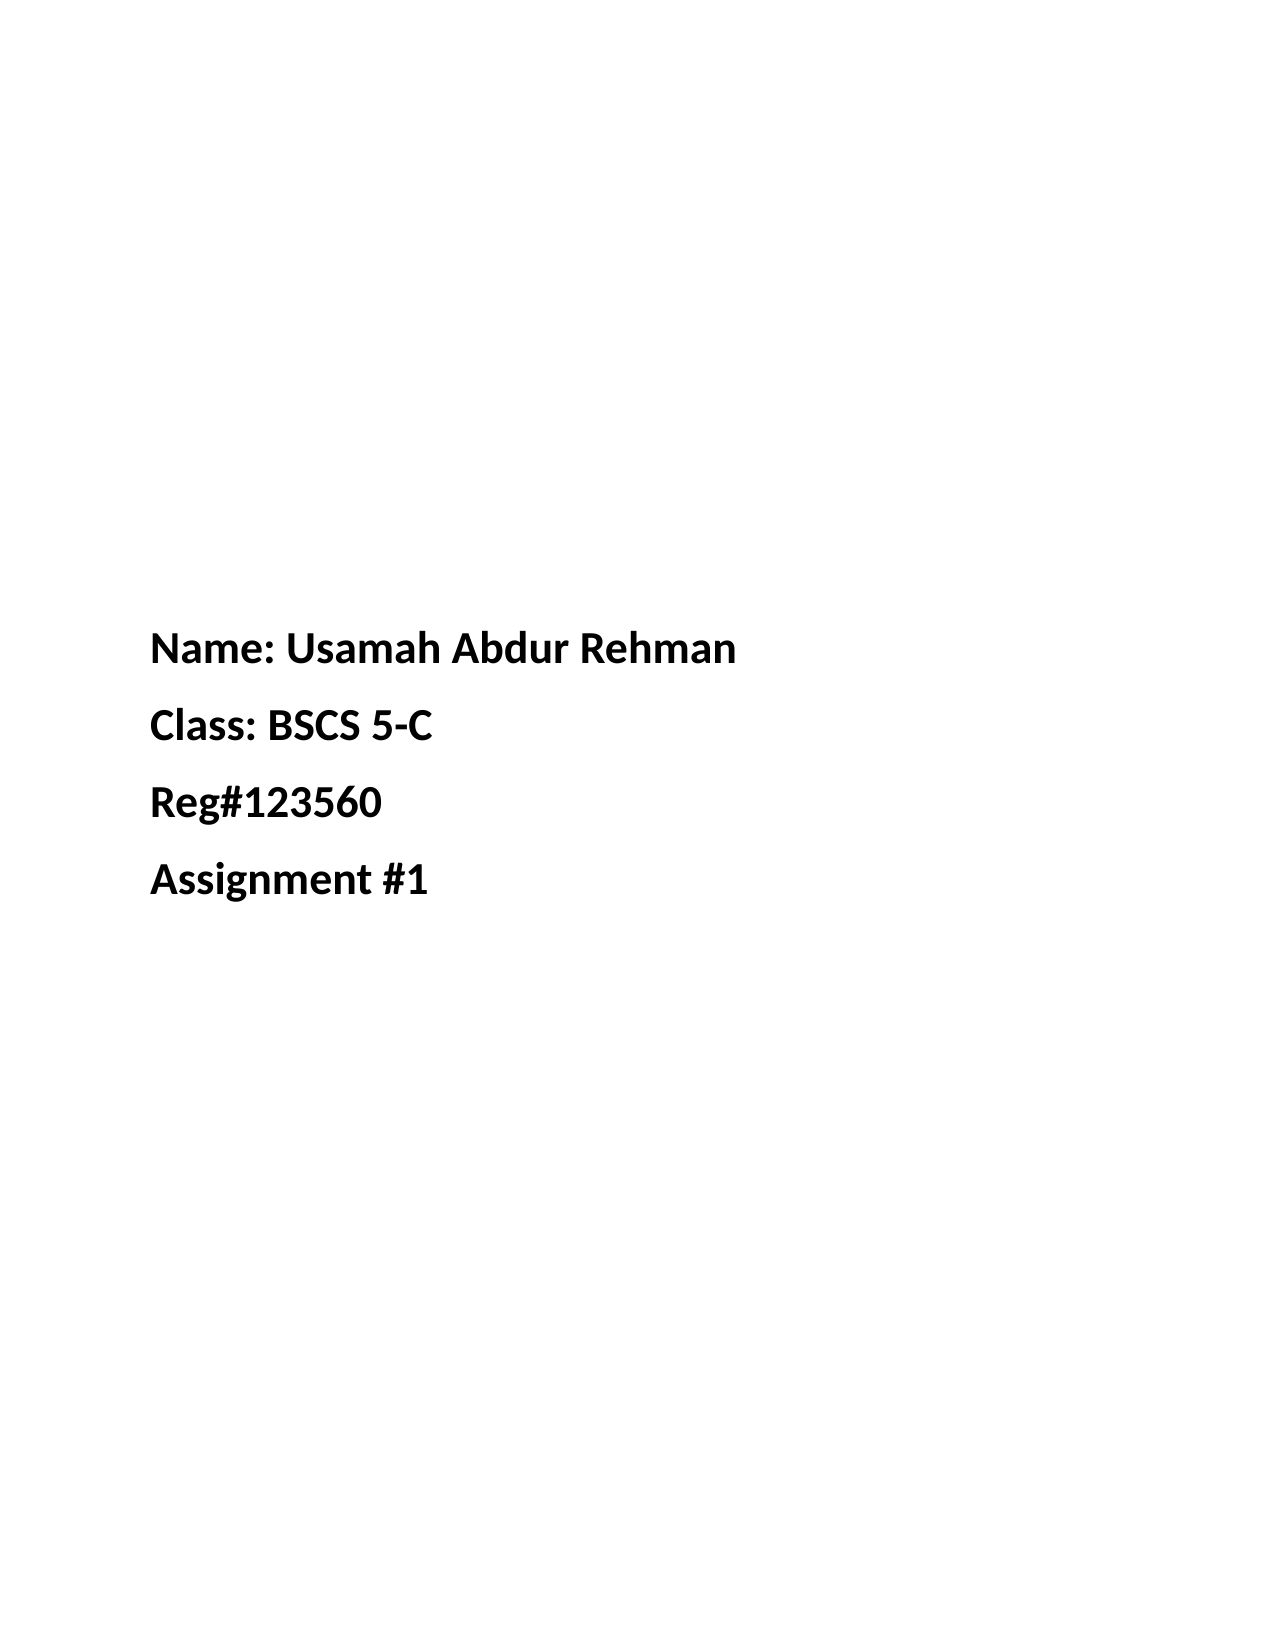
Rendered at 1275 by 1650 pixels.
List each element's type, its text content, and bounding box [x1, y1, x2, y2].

text Assignment #1 [150, 850, 1125, 906]
text Reg#123560 [150, 773, 1125, 829]
text Name: Usamah Abdur Rehman [150, 619, 1125, 675]
text Class: BSCS 5-C [150, 696, 1125, 752]
